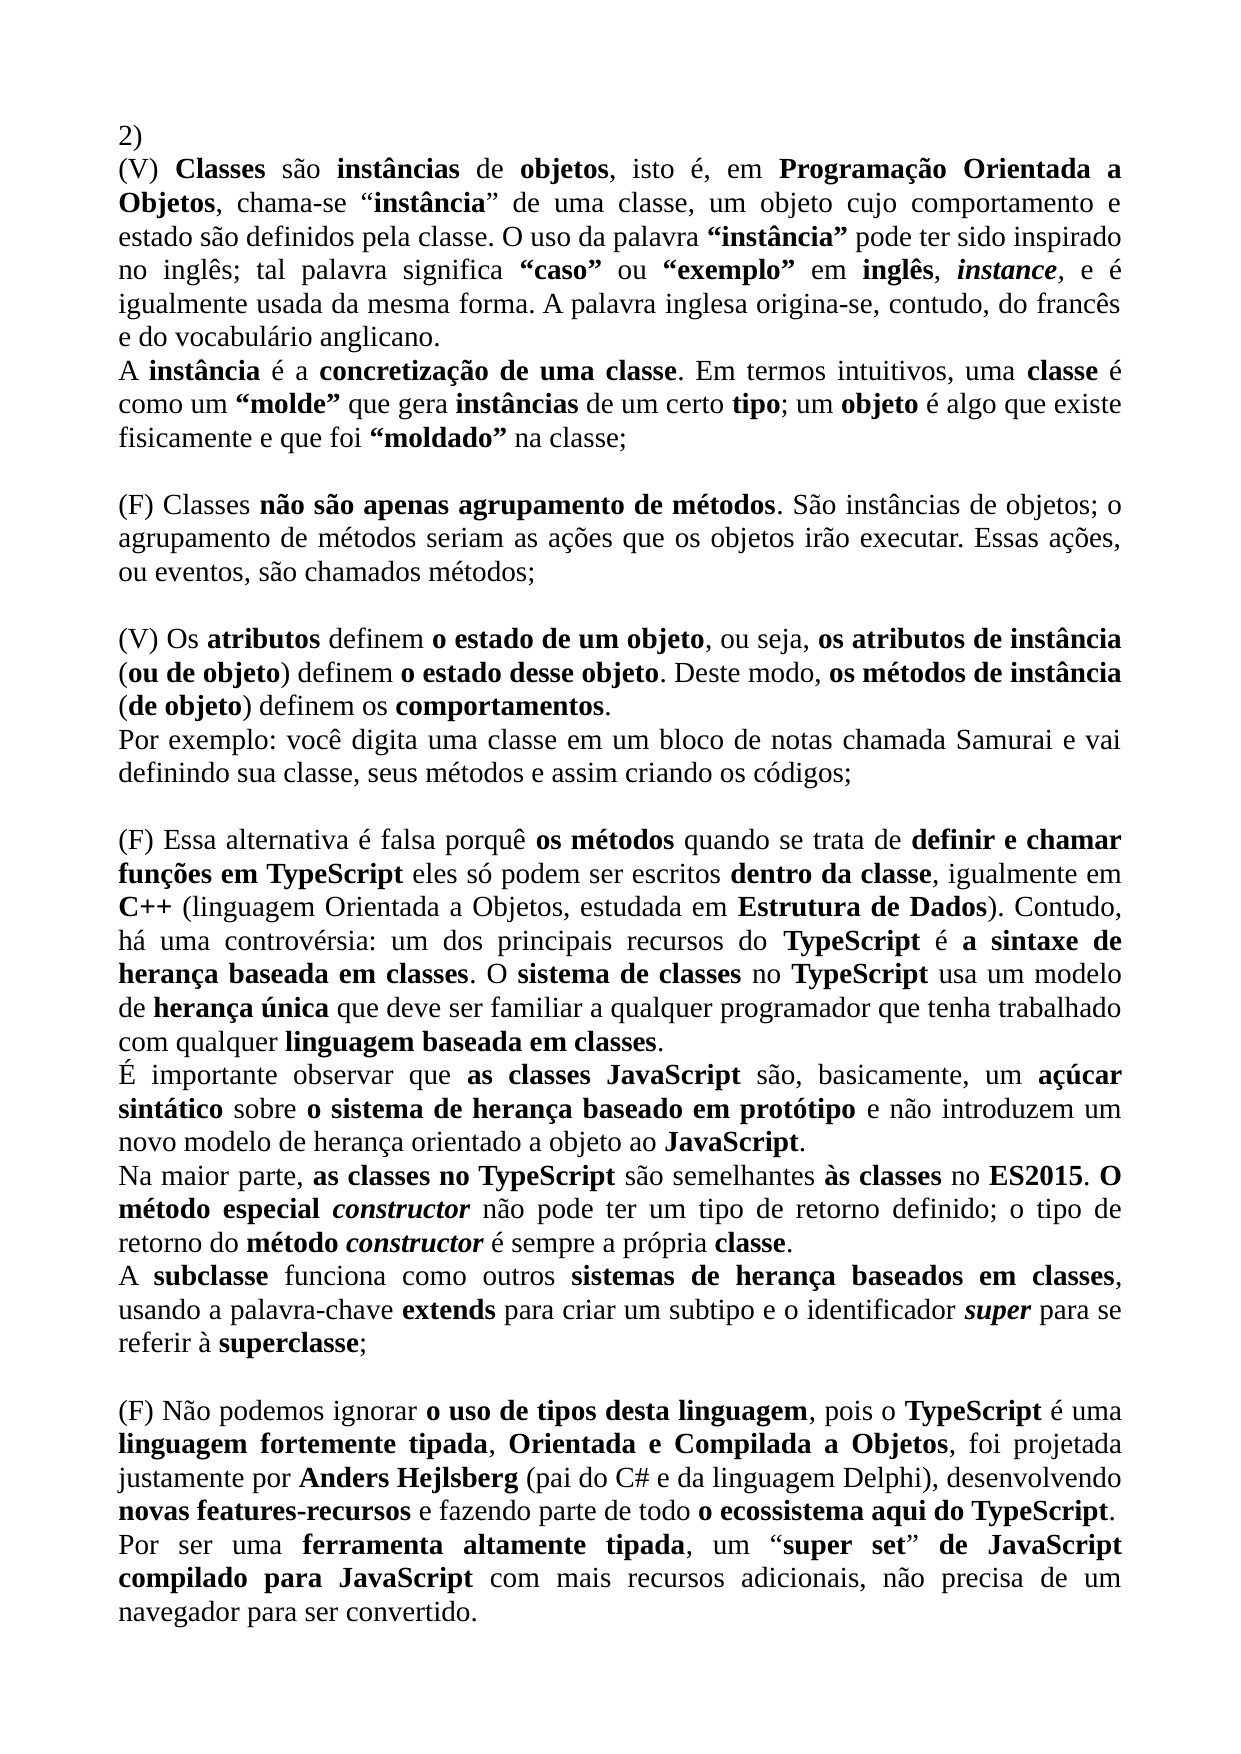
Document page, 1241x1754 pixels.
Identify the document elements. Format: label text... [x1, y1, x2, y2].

text Por exemplo: você digita uma classe em um bloco de notas chamada Samurai e vai definindo sua classe, seus métodos e assim criando os códigos; [118, 722, 1122, 789]
text (F) Classes não são apenas agrupamento de métodos. São instâncias de objetos; o agrupamento de métodos seriam as ações que os objetos irão executar. Essas ações, ou eventos, são chamados métodos; [118, 487, 1122, 588]
text (V) Os atributos definem o estado de um objeto, ou seja, os atributos de instância (ou de objeto) definem o estado desse objeto. Deste modo, os métodos de instância (de objeto) definem os comportamentos. [118, 621, 1122, 722]
text 2) [118, 118, 1122, 152]
text (V) Classes são instâncias de objetos, isto é, em Programação Orientada a Objetos, chama-se “instância” de uma classe, um objeto cujo comportamento e estado são definidos pela classe. O uso da palavra “instância” pode ter sido inspirado no inglês; tal palavra significa “caso” ou “exemplo” em inglês, instance, e é igualmente usada da mesma forma. A palavra inglesa origina-se, contudo, do francês e do vocabulário anglicano. [118, 152, 1122, 353]
text A instância é a concretização de uma classe. Em termos intuitivos, uma classe é como um “molde” que gera instâncias de um certo tipo; um objeto é algo que existe fisicamente e que foi “moldado” na classe; [118, 353, 1122, 453]
text É importante observar que as classes JavaScript são, basicamente, um açúcar sintático sobre o sistema de herança baseado em protótipo e não introduzem um novo modelo de herança orientado a objeto ao JavaScript. [118, 1057, 1122, 1158]
text (F) Essa alternativa é falsa porquê os métodos quando se trata de definir e chamar funções em TypeScript eles só podem ser escritos dentro da classe, igualmente em C++ (linguagem Orientada a Objetos, estudada em Estrutura de Dados). Contudo, há uma controvérsia: um dos principais recursos do TypeScript é a sintaxe de herança baseada em classes. O sistema de classes no TypeScript usa um modelo de herança única que deve ser familiar a qualquer programador que tenha trabalhado com qualquer linguagem baseada em classes. [118, 822, 1122, 1057]
text Na maior parte, as classes no TypeScript são semelhantes às classes no ES2015. O método especial constructor não pode ter um tipo de retorno definido; o tipo de retorno do método constructor é sempre a própria classe. [118, 1158, 1122, 1258]
text A subclasse funciona como outros sistemas de herança baseados em classes, usando a palavra-chave extends para criar um subtipo e o identificador super para se referir à superclasse; [118, 1258, 1122, 1359]
text (F) Não podemos ignorar o uso de tipos desta linguagem, pois o TypeScript é uma linguagem fortemente tipada, Orientada e Compilada a Objetos, foi projetada justamente por Anders Hejlsberg (pai do C# e da linguagem Delphi), desenvolvendo novas features-recursos e fazendo parte de todo o ecossistema aqui do TypeScript. [118, 1393, 1122, 1527]
text Por ser uma ferramenta altamente tipada, um “super set” de JavaScript compilado para JavaScript com mais recursos adicionais, não precisa de um navegador para ser convertido. [118, 1527, 1122, 1627]
